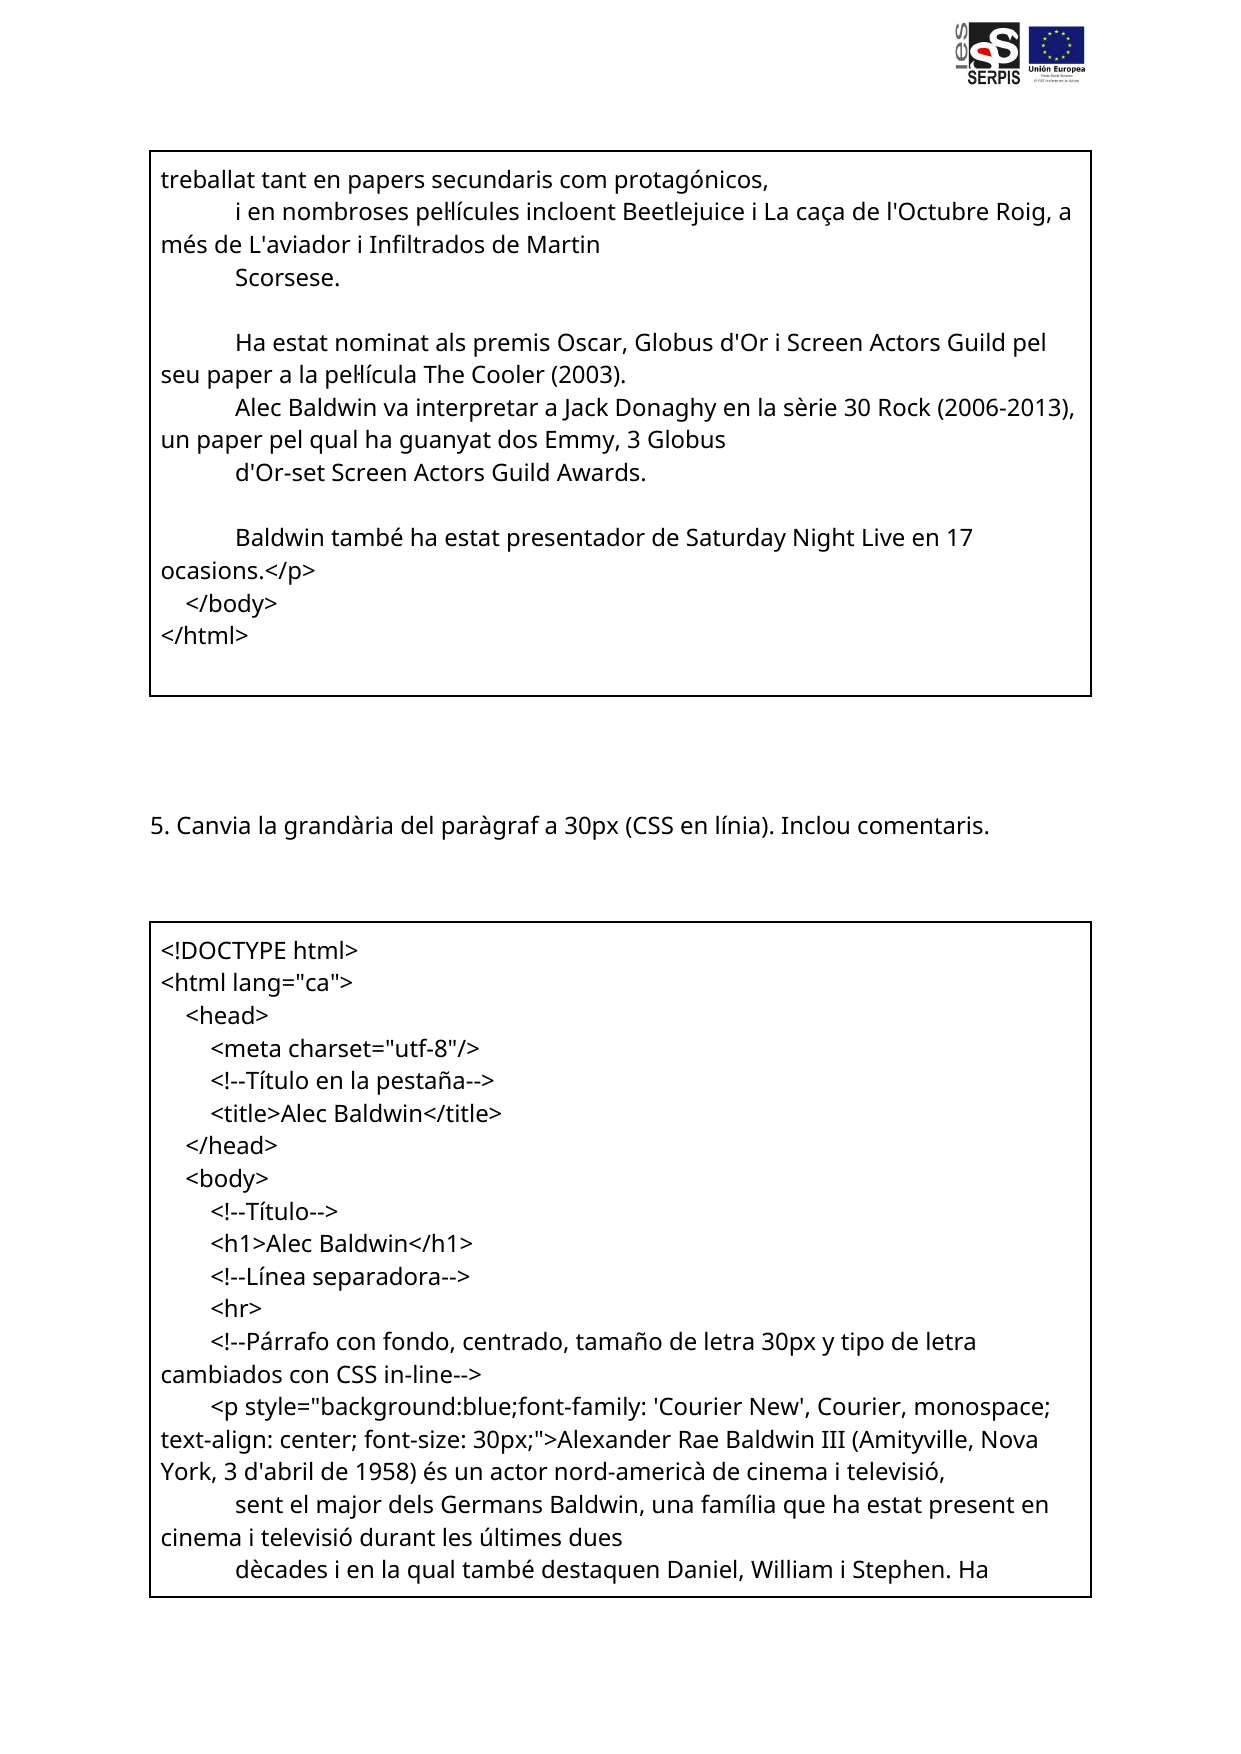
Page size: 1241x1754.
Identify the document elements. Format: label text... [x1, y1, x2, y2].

text 5. Canvia la grandària del paràgraf a 30px (CSS en línia). Inclou comentaris. [150, 809, 1090, 841]
table_header treballat tant en papers secundaris com protagónicos, i en nombroses pel·lícules incloent Beetlejuice i La caça de l'Octubre Roig, a més de L'aviador i Infiltrados de Martin Scorsese. Ha estat nominat als premis Oscar, Globus d'Or i Screen Actors Guild pel seu paper a la pel·lícula The Cooler (2003). Alec Baldwin va interpretar a Jack Donaghy en la sèrie 30 Rock (2006-2013), un paper pel qual ha guanyat dos Emmy, 3 Globus d'Or-set Screen Actors Guild Awards. Baldwin també ha estat presentador de Saturday Night Live en 17 ocasions.</p> </body> </html> [151, 152, 1090, 694]
table_header <!DOCTYPE html> <html lang="ca"> <head> <meta charset="utf-8"/> <!--Título en la pestaña--> <title>Alec Baldwin</title> </head> <body> <!--Título--> <h1>Alec Baldwin</h1> <!--Línea separadora--> <hr> <!--Párrafo con fondo, centrado, tamaño de letra 30px y tipo de letra cambiados con CSS in-line--> <p style="background:blue;font-family: 'Courier New', Courier, monospace; text-align: center; font-size: 30px;">Alexander Rae Baldwin III (Amityville, Nova York, 3 d'abril de 1958) és un actor nord-americà de cinema i televisió, sent el major dels Germans Baldwin, una família que ha estat present en cinema i televisió durant les últimes dues dècades i en la qual també destaquen Daniel, William i Stephen. Ha [151, 923, 1090, 1596]
picture [950, 18, 1090, 87]
